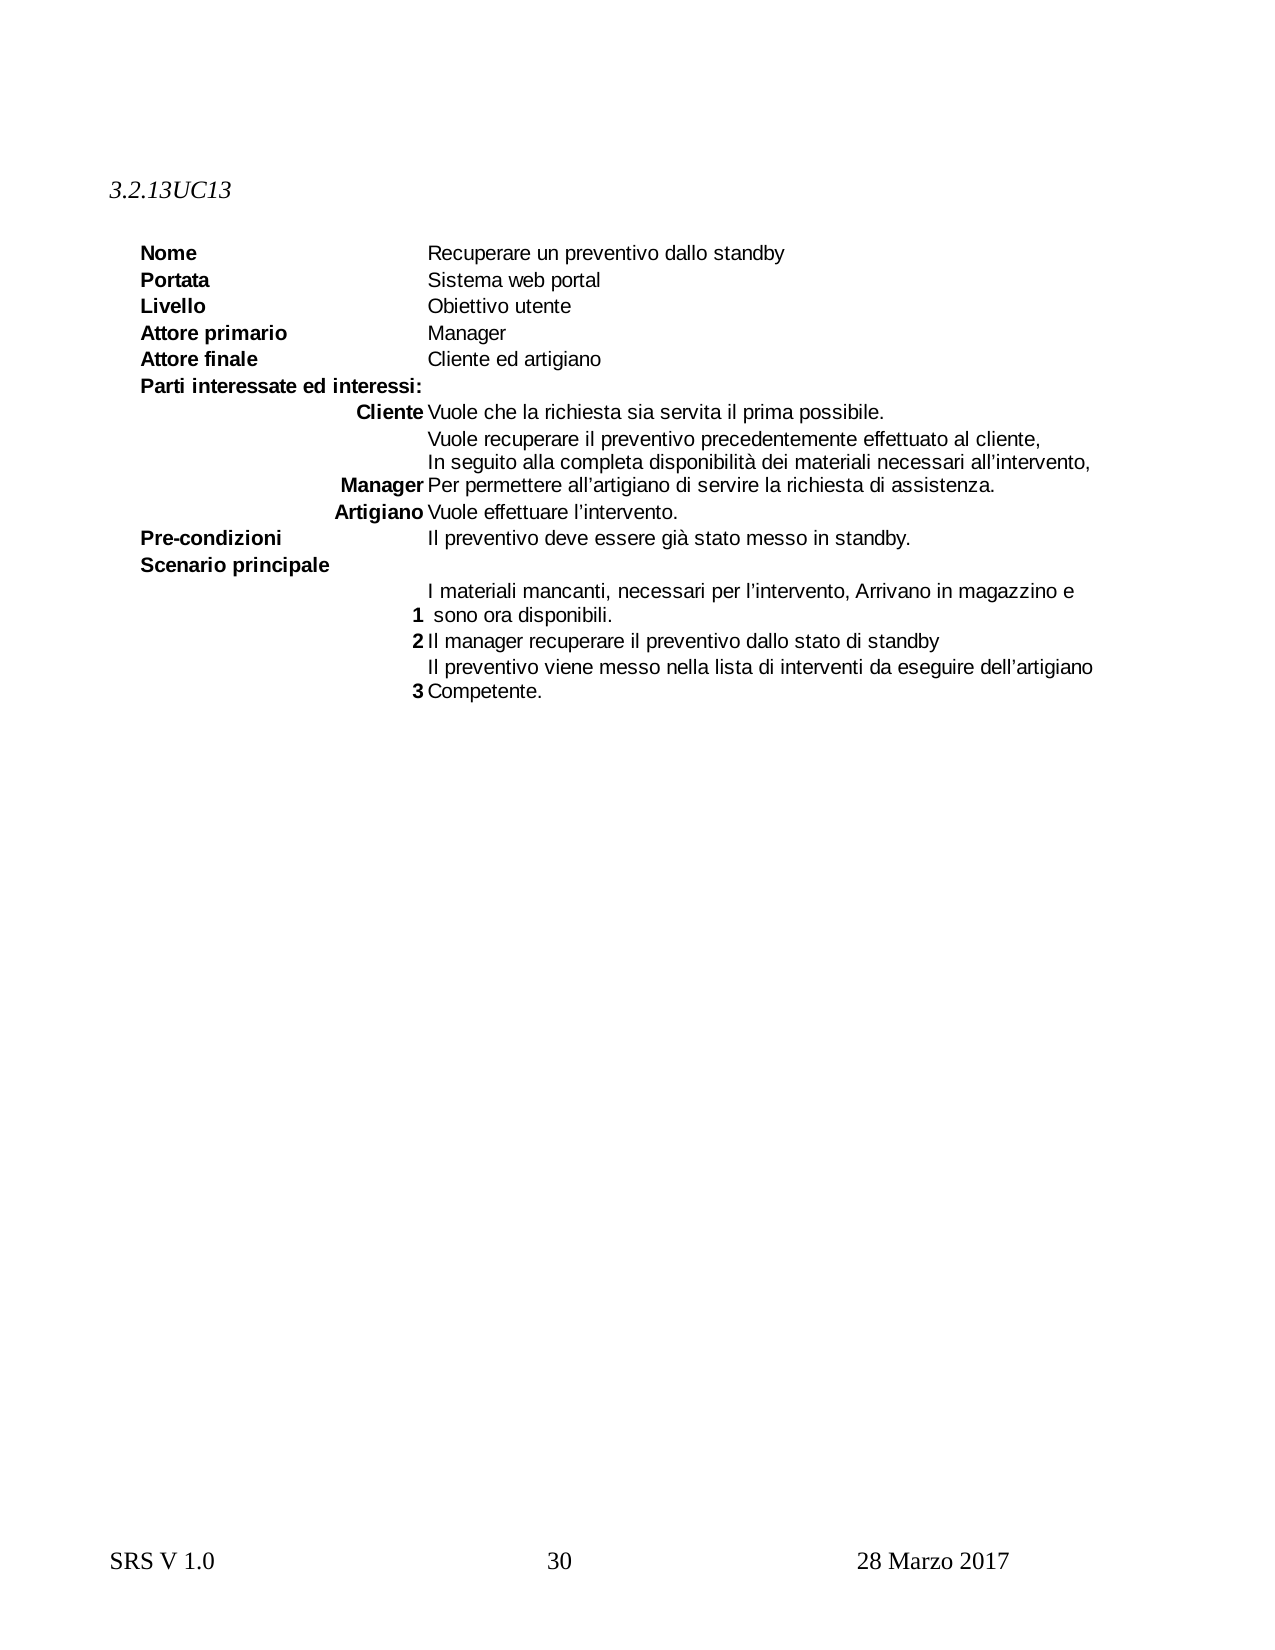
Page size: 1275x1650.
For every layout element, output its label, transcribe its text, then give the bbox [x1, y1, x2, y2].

subtitle 3.2.13UC13 [109, 175, 1162, 204]
